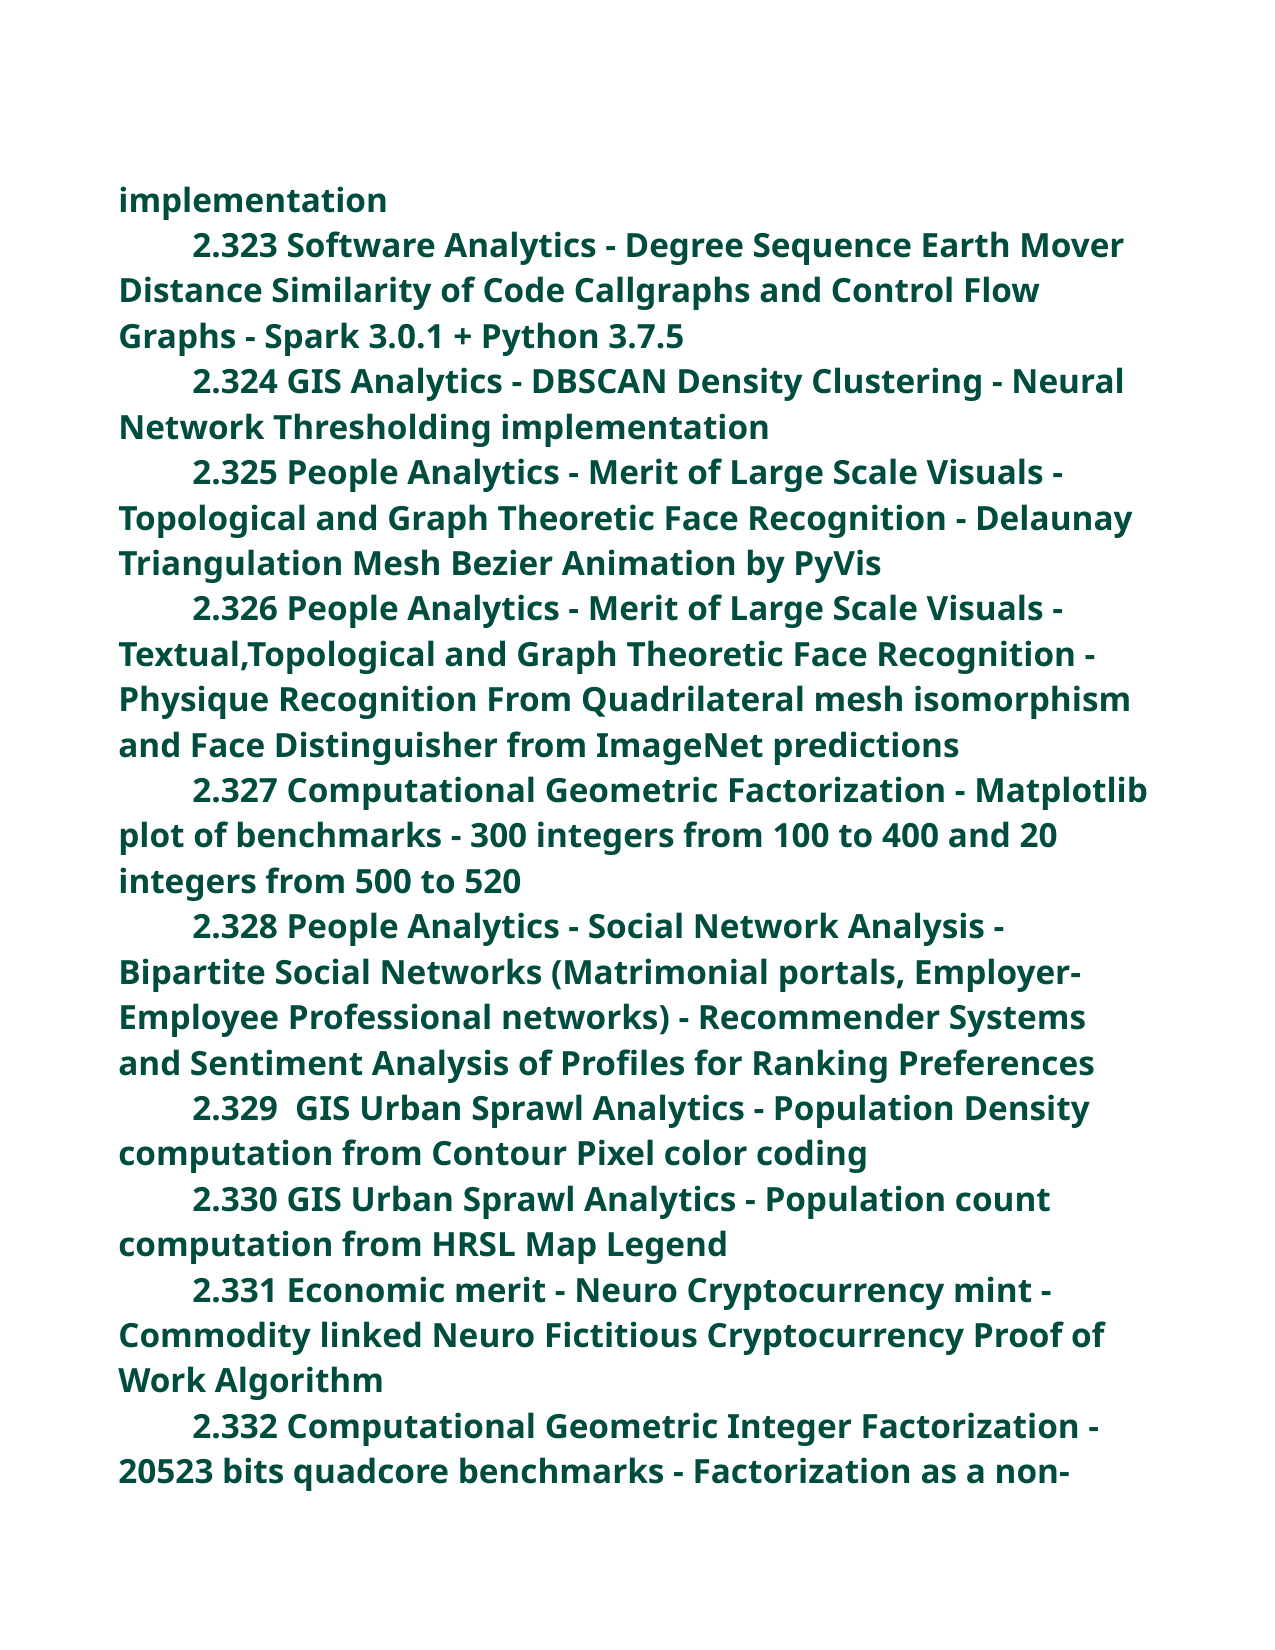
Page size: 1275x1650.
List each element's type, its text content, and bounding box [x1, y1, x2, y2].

text 2.325 People Analytics - Merit of Large Scale Visuals - Topological and Graph Theoretic Face Recognition - Delaunay Triangulation Mesh Bezier Animation by PyVis [118, 449, 1157, 585]
text 2.332 Computational Geometric Integer Factorization - 20523 bits quadcore benchmarks - Factorization as a non- [118, 1403, 1157, 1493]
text 2.323 Software Analytics - Degree Sequence Earth Mover Distance Similarity of Code Callgraphs and Control Flow Graphs - Spark 3.0.1 + Python 3.7.5 [118, 222, 1157, 358]
text 2.331 Economic merit - Neuro Cryptocurrency mint - Commodity linked Neuro Fictitious Cryptocurrency Proof of Work Algorithm [118, 1266, 1157, 1403]
text 2.329 GIS Urban Sprawl Analytics - Population Density computation from Contour Pixel color coding [118, 1085, 1157, 1176]
text implementation [118, 176, 1157, 222]
text 2.328 People Analytics - Social Network Analysis - Bipartite Social Networks (Matrimonial portals, Employer-Employee Professional networks) - Recommender Systems and Sentiment Analysis of Profiles for Ranking Preferences [118, 903, 1157, 1085]
text 2.324 GIS Analytics - DBSCAN Density Clustering - Neural Network Thresholding implementation [118, 358, 1157, 449]
text 2.326 People Analytics - Merit of Large Scale Visuals - Textual,Topological and Graph Theoretic Face Recognition - Physique Recognition From Quadrilateral mesh isomorphism and Face Distinguisher from ImageNet predictions [118, 585, 1157, 767]
text 2.330 GIS Urban Sprawl Analytics - Population count computation from HRSL Map Legend [118, 1176, 1157, 1266]
text 2.327 Computational Geometric Factorization - Matplotlib plot of benchmarks - 300 integers from 100 to 400 and 20 integers from 500 to 520 [118, 767, 1157, 903]
